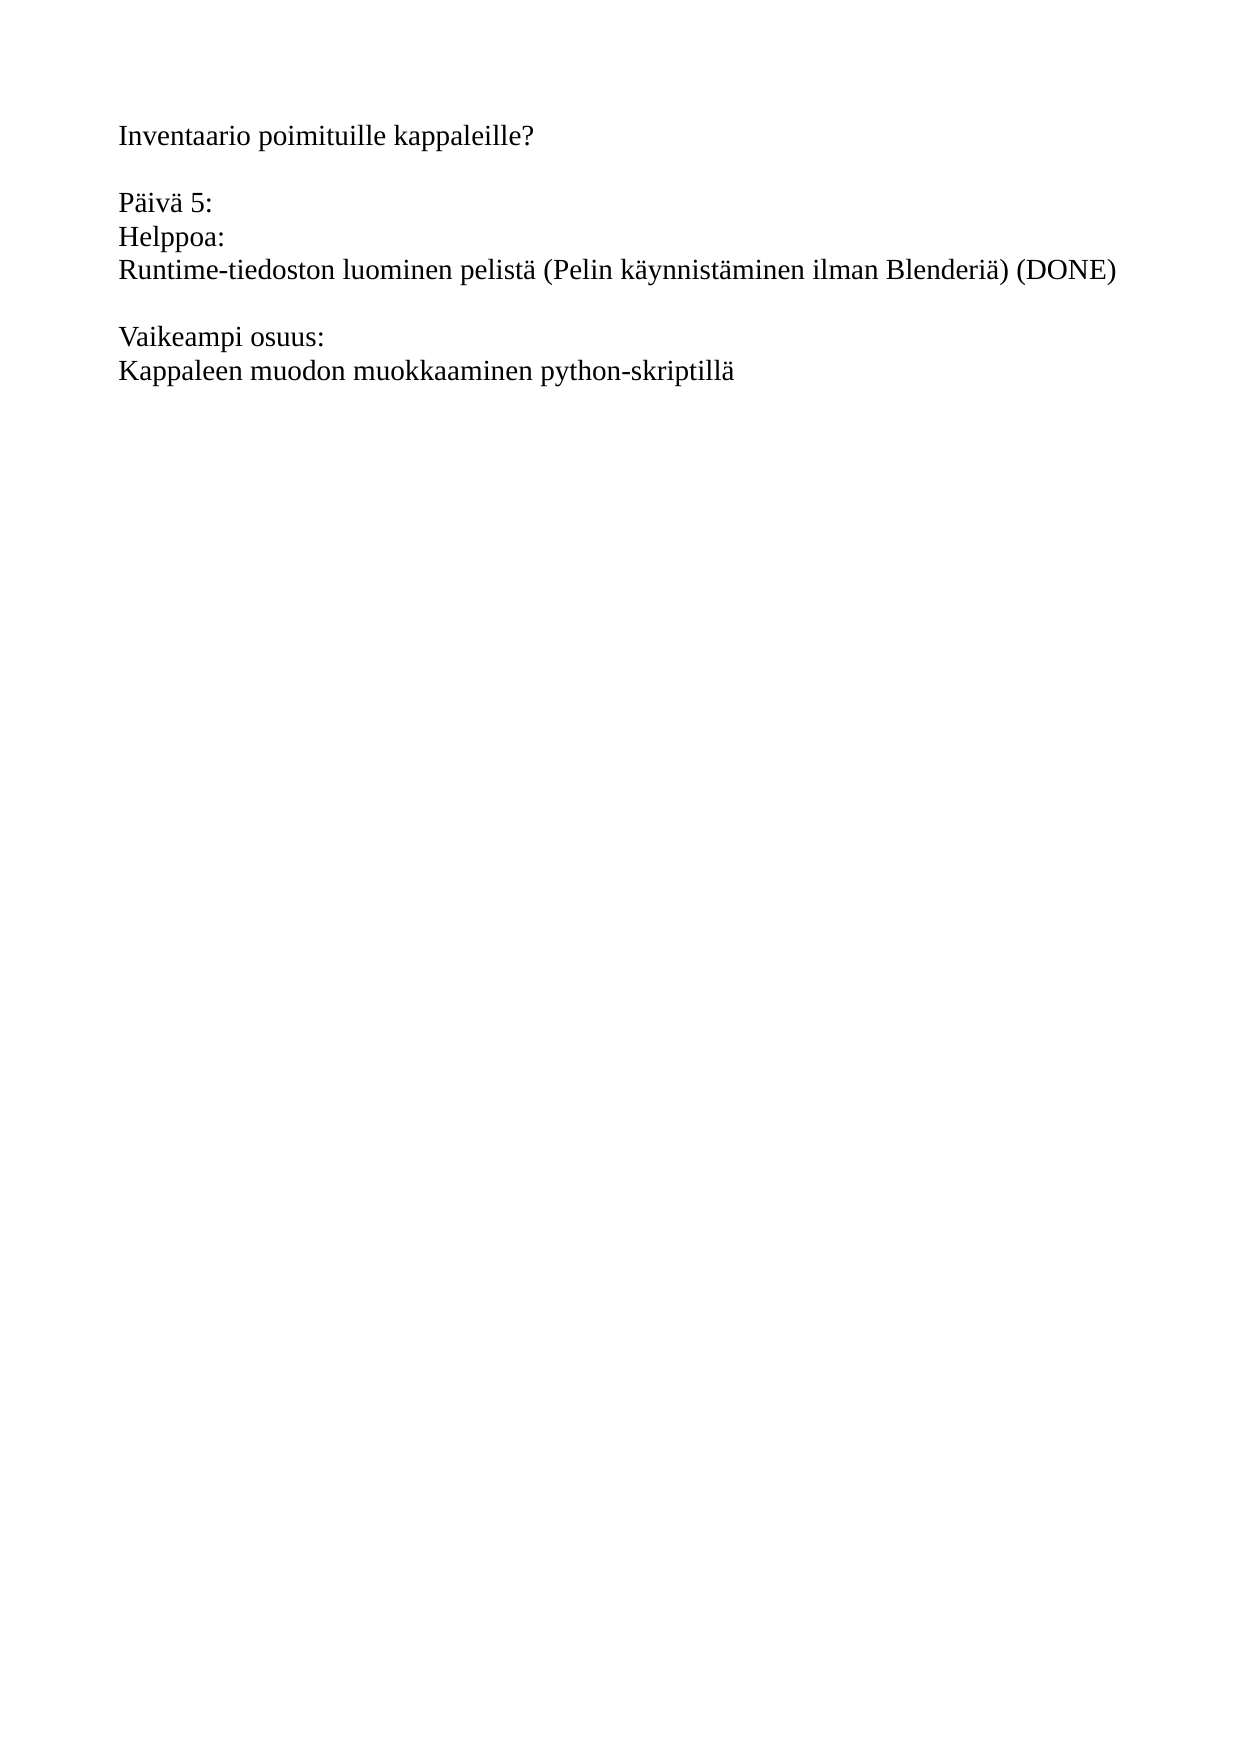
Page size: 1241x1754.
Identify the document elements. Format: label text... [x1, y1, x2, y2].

text Inventaario poimituille kappaleille? [118, 118, 1122, 152]
text Vaikeampi osuus: [118, 319, 1122, 353]
text Runtime-tiedoston luominen pelistä (Pelin käynnistäminen ilman Blenderiä) (DONE) [118, 252, 1122, 286]
text Kappaleen muodon muokkaaminen python-skriptillä [118, 353, 1122, 386]
text Päivä 5: [118, 185, 1122, 219]
text Helppoa: [118, 219, 1122, 252]
